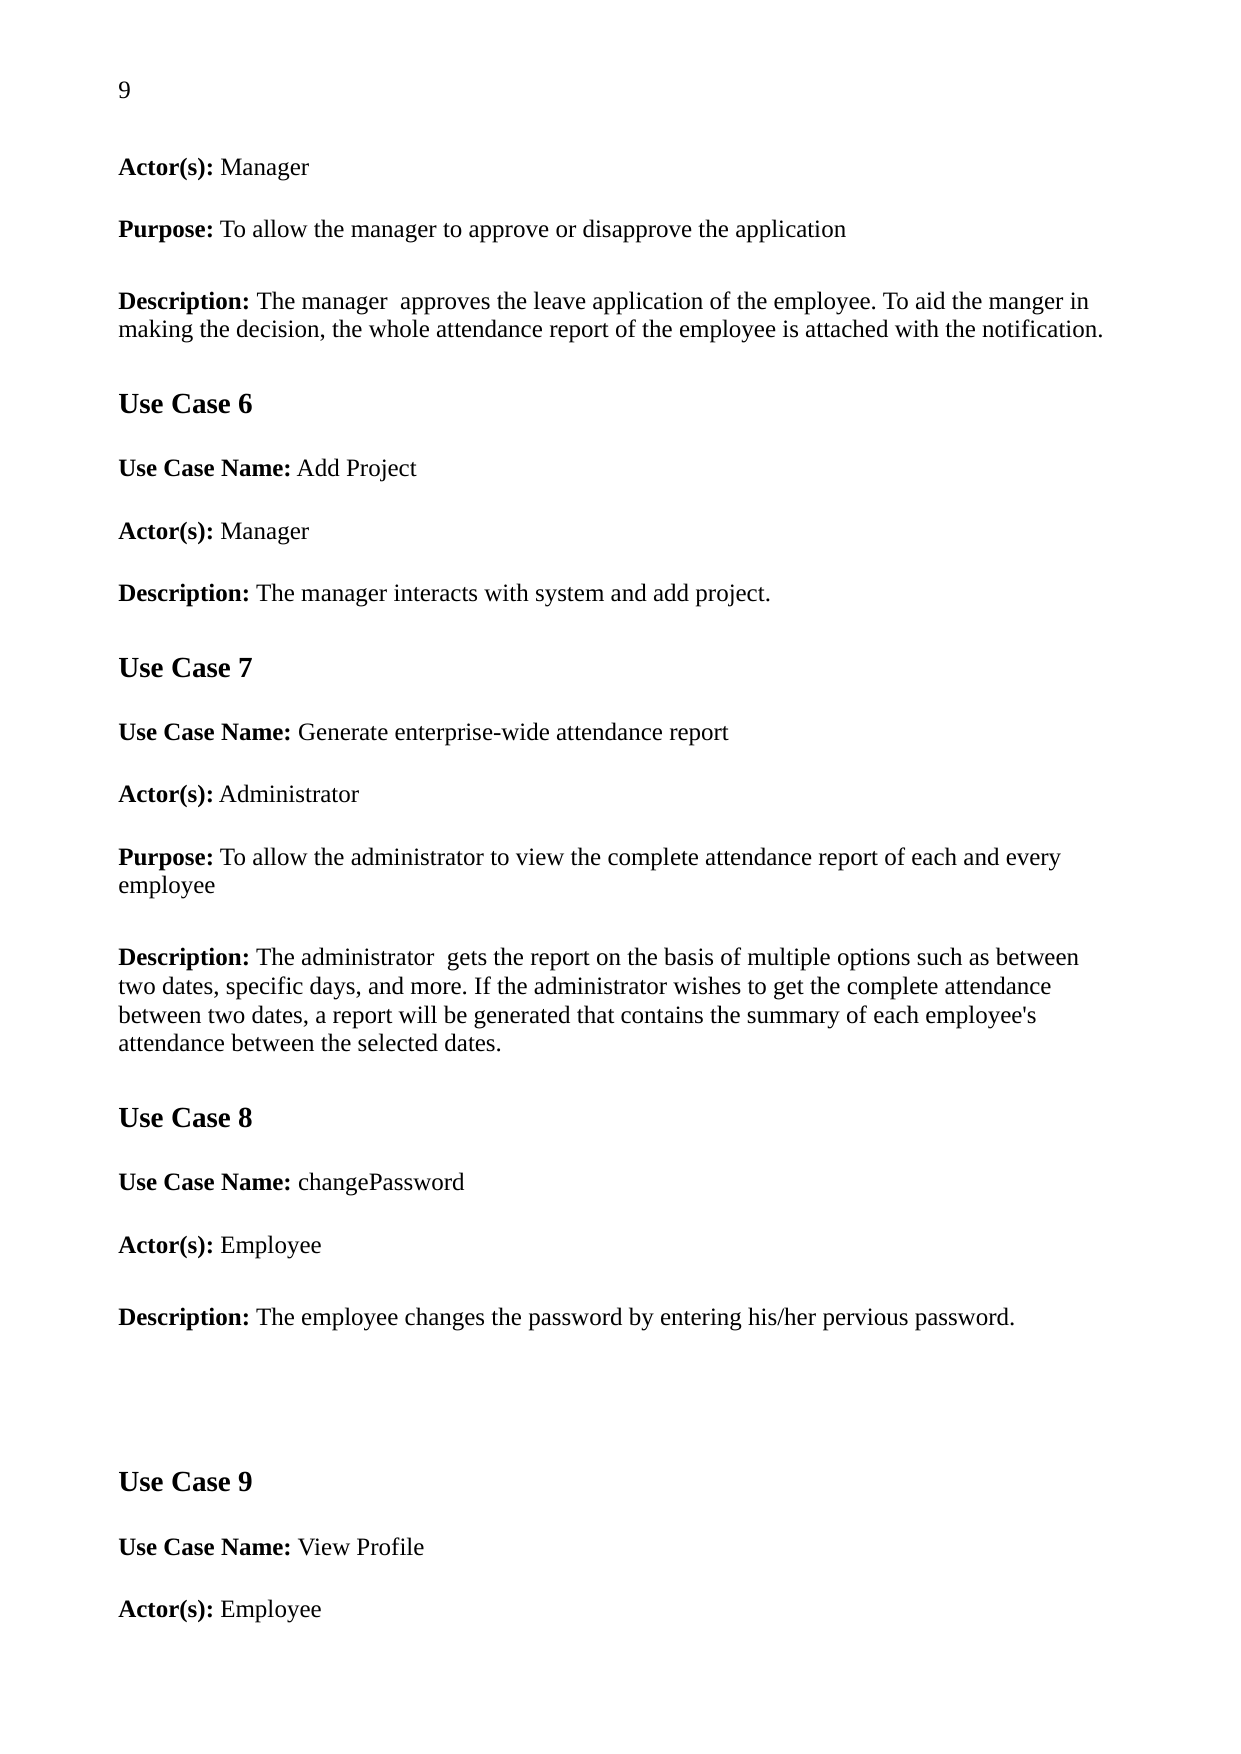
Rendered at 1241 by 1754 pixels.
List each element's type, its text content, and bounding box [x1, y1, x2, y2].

text Use Case Name: View Profile [118, 1532, 1122, 1560]
text Description: The administrator gets the report on the basis of multiple options such as between two dates, specific days, and more. If the administrator wishes to get the complete attendance between two dates, a report will be generated that contains the summary of each employee's attendance between the selected dates. [118, 942, 1122, 1057]
text Description: The manager approves the leave application of the employee. To aid the manger in making the decision, the whole attendance report of the employee is attached with the notification. [118, 286, 1122, 343]
text Use Case Name: Generate enterprise-wide attendance report [118, 717, 1122, 746]
text Use Case 7 [118, 650, 1122, 683]
text Actor(s): Manager [118, 516, 1122, 544]
text Description: The employee changes the password by entering his/her pervious password. [118, 1302, 1122, 1330]
text Actor(s): Administrator [118, 779, 1122, 808]
text Use Case 8 [118, 1100, 1122, 1134]
text Purpose: To allow the manager to approve or disapprove the application [118, 214, 1122, 243]
text Description: The manager interacts with system and add project. [118, 578, 1122, 607]
text Actor(s): Manager [118, 152, 1122, 180]
text Actor(s): Employee [118, 1594, 1122, 1623]
text Use Case Name: Add Project [118, 453, 1122, 482]
text Use Case 6 [118, 386, 1122, 420]
text Use Case Name: changePassword [118, 1167, 1122, 1196]
text Use Case 9 [118, 1464, 1122, 1498]
text Purpose: To allow the administrator to view the complete attendance report of each and every employee [118, 842, 1122, 899]
text Actor(s): Employee [118, 1230, 1122, 1258]
